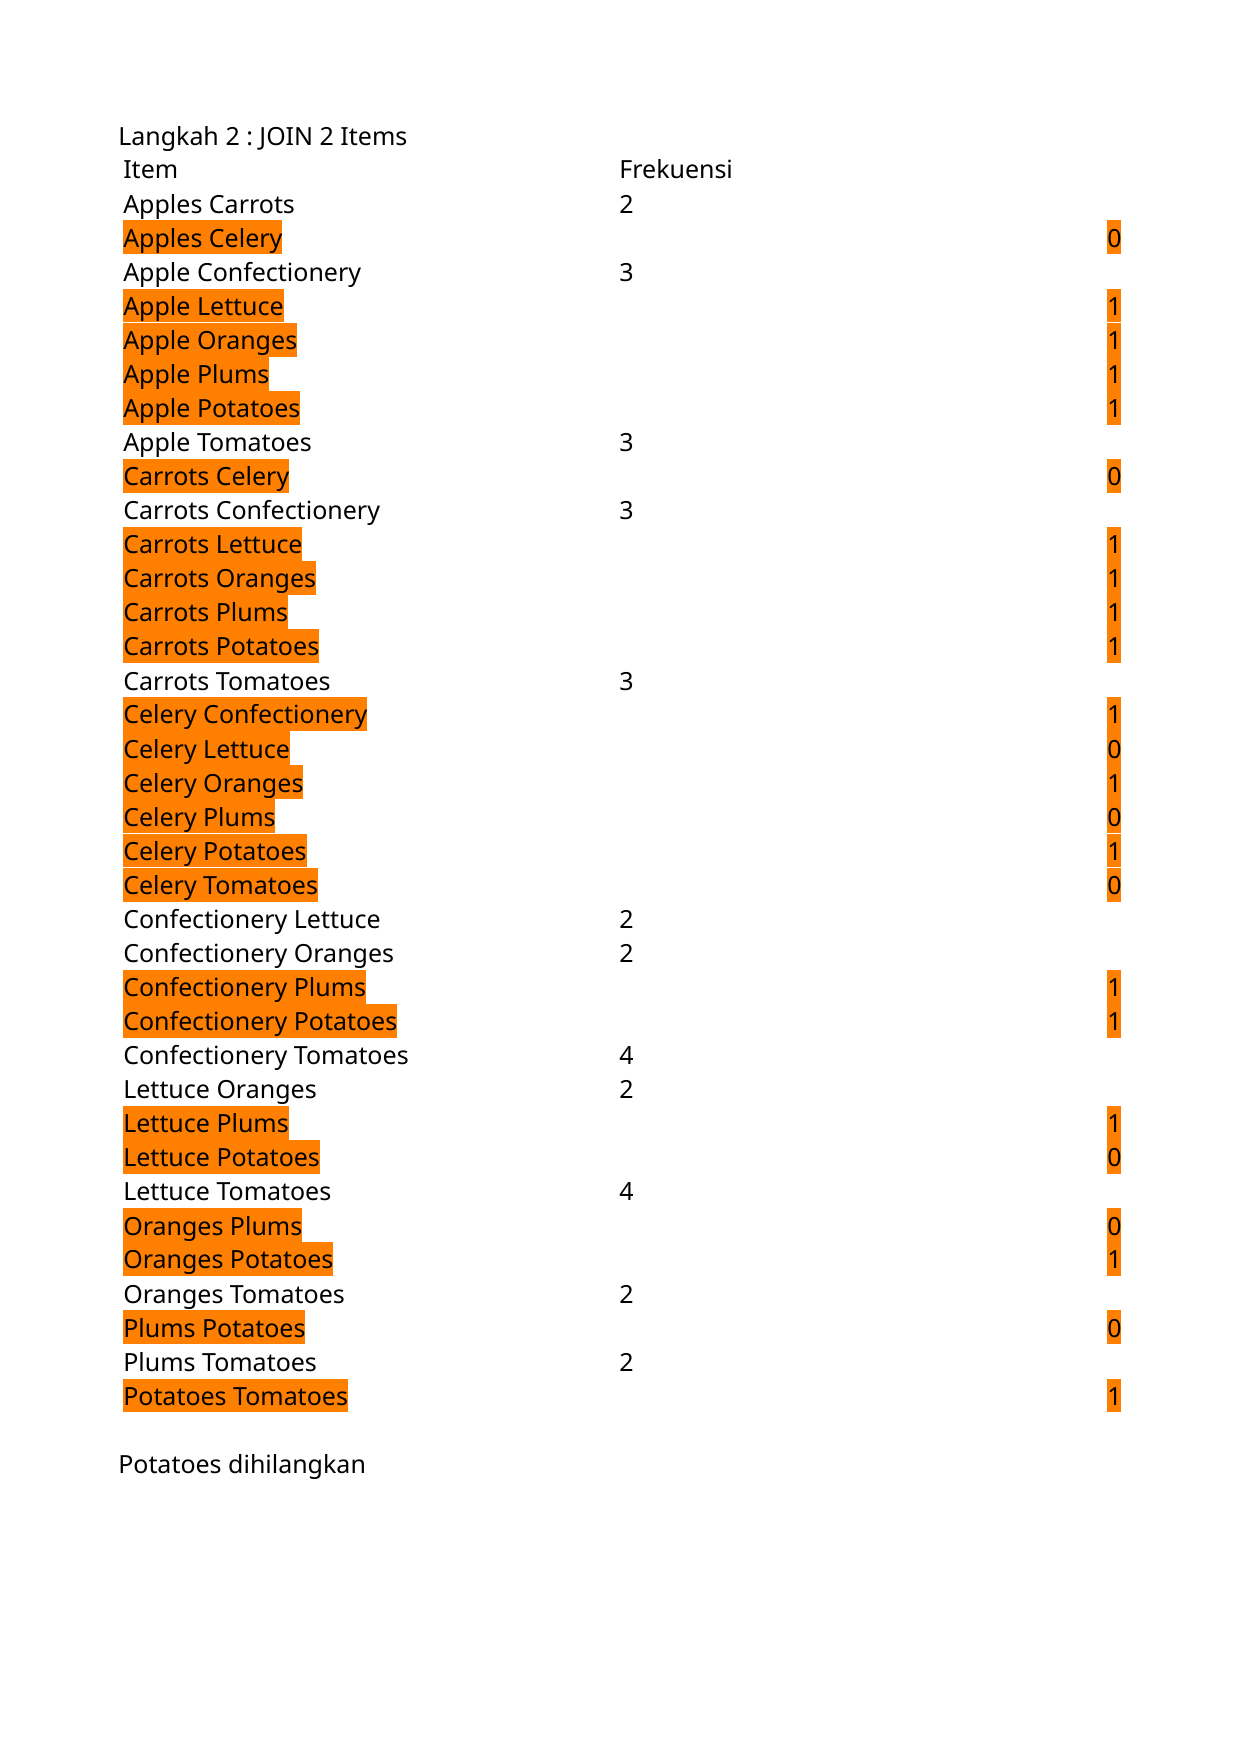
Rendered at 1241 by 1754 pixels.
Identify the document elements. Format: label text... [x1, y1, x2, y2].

table_cell Lettuce Potatoes [123, 1140, 619, 1174]
text Langkah 2 : JOIN 2 Items [118, 118, 1122, 152]
table_cell 1 [619, 323, 1121, 357]
table_cell Apples Celery [123, 220, 619, 254]
table_cell 0 [619, 459, 1121, 493]
table_cell Lettuce Tomatoes [123, 1174, 619, 1208]
table_cell 0 [619, 220, 1121, 254]
table_cell Carrots Plums [123, 595, 619, 629]
table_cell 1 [619, 1242, 1121, 1276]
table_cell Plums Tomatoes [123, 1344, 619, 1378]
table_cell Celery Confectionery [123, 697, 619, 731]
table_cell Carrots Lettuce [123, 527, 619, 561]
table_cell Oranges Potatoes [123, 1242, 619, 1276]
table_cell 1 [619, 629, 1121, 663]
table_cell Apple Lettuce [123, 289, 619, 322]
table_cell 2 [619, 1072, 1121, 1106]
table_cell 3 [619, 663, 1121, 697]
table_cell 1 [619, 834, 1121, 867]
table_cell Celery Potatoes [123, 834, 619, 867]
table_cell Confectionery Lettuce [123, 902, 619, 936]
table_cell 1 [619, 391, 1121, 425]
table_cell Lettuce Plums [123, 1106, 619, 1140]
table_cell 1 [619, 1004, 1121, 1038]
table_cell 1 [619, 697, 1121, 731]
table_cell Apple Plums [123, 357, 619, 391]
table_cell 2 [619, 1276, 1121, 1310]
table_cell Celery Tomatoes [123, 868, 619, 902]
table_cell 2 [619, 902, 1121, 936]
table_cell 1 [619, 595, 1121, 629]
table_cell 2 [619, 936, 1121, 970]
table_cell 3 [619, 425, 1121, 459]
table_cell Celery Lettuce [123, 731, 619, 765]
table_cell 2 [619, 1344, 1121, 1378]
table_cell 1 [619, 765, 1121, 799]
table_cell 1 [619, 1379, 1121, 1412]
table_cell Confectionery Oranges [123, 936, 619, 970]
table_cell 0 [619, 1310, 1121, 1344]
table_cell Apple Oranges [123, 323, 619, 357]
table_cell Carrots Potatoes [123, 629, 619, 663]
table_cell Carrots Celery [123, 459, 619, 493]
table_cell Oranges Plums [123, 1208, 619, 1242]
table_cell 0 [619, 1208, 1121, 1242]
table_cell Carrots Tomatoes [123, 663, 619, 697]
table_cell 4 [619, 1174, 1121, 1208]
table_cell Oranges Tomatoes [123, 1276, 619, 1310]
table_cell Lettuce Oranges [123, 1072, 619, 1106]
table_cell Confectionery Potatoes [123, 1004, 619, 1038]
table_cell Celery Oranges [123, 765, 619, 799]
table_cell 2 [619, 186, 1121, 220]
table_cell Apples Carrots [123, 186, 619, 220]
table_cell Celery Plums [123, 799, 619, 833]
table_cell 4 [619, 1038, 1121, 1072]
table_cell Potatoes Tomatoes [123, 1379, 619, 1412]
table_cell 1 [619, 289, 1121, 322]
table_cell 0 [619, 868, 1121, 902]
table_cell Apple Tomatoes [123, 425, 619, 459]
table_cell 1 [619, 527, 1121, 561]
table_cell Apple Potatoes [123, 391, 619, 425]
text Potatoes dihilangkan [118, 1447, 1122, 1481]
table_cell 0 [619, 1140, 1121, 1174]
table_cell 0 [619, 799, 1121, 833]
table_cell 1 [619, 970, 1121, 1004]
table_cell 1 [619, 357, 1121, 391]
table_cell Confectionery Tomatoes [123, 1038, 619, 1072]
table_cell Confectionery Plums [123, 970, 619, 1004]
table_cell Carrots Confectionery [123, 493, 619, 527]
table_cell 1 [619, 561, 1121, 595]
table_cell Carrots Oranges [123, 561, 619, 595]
table_header Frekuensi [619, 152, 1121, 186]
table_cell 3 [619, 254, 1121, 288]
table_cell 3 [619, 493, 1121, 527]
table_header Item [123, 152, 619, 186]
table_cell Plums Potatoes [123, 1310, 619, 1344]
table_cell 0 [619, 731, 1121, 765]
table_cell Apple Confectionery [123, 254, 619, 288]
table_cell 1 [619, 1106, 1121, 1140]
